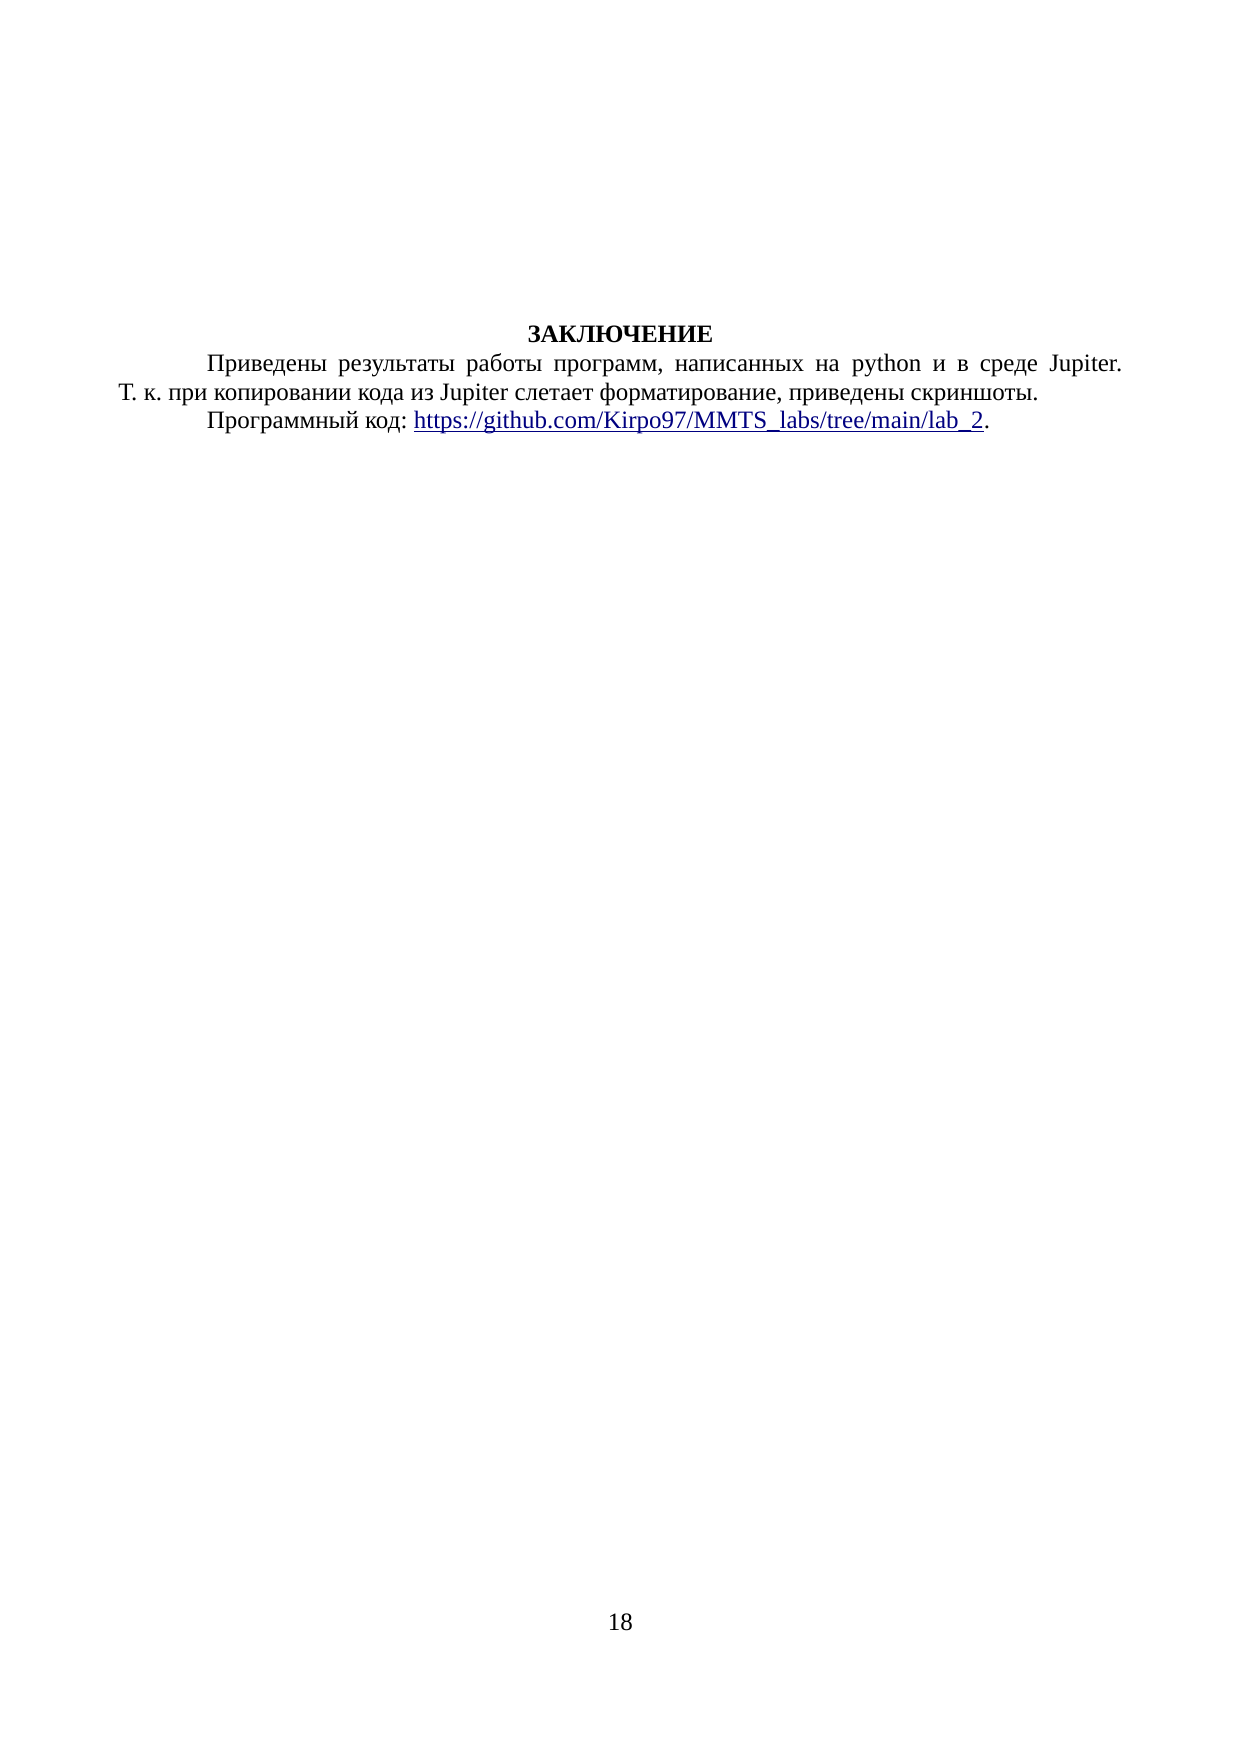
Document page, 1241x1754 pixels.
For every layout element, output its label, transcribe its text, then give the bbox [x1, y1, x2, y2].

text Программный код: https://github.com/Kirpo97/MMTS_labs/tree/main/lab_2. [118, 406, 1122, 434]
text Приведены результаты работы программ, написанных на python и в среде Jupiter. Т. к. при копировании кода из Jupiter слетает форматирование, приведены скриншоты. [118, 348, 1122, 406]
text ЗАКЛЮЧЕНИЕ [118, 319, 1122, 348]
